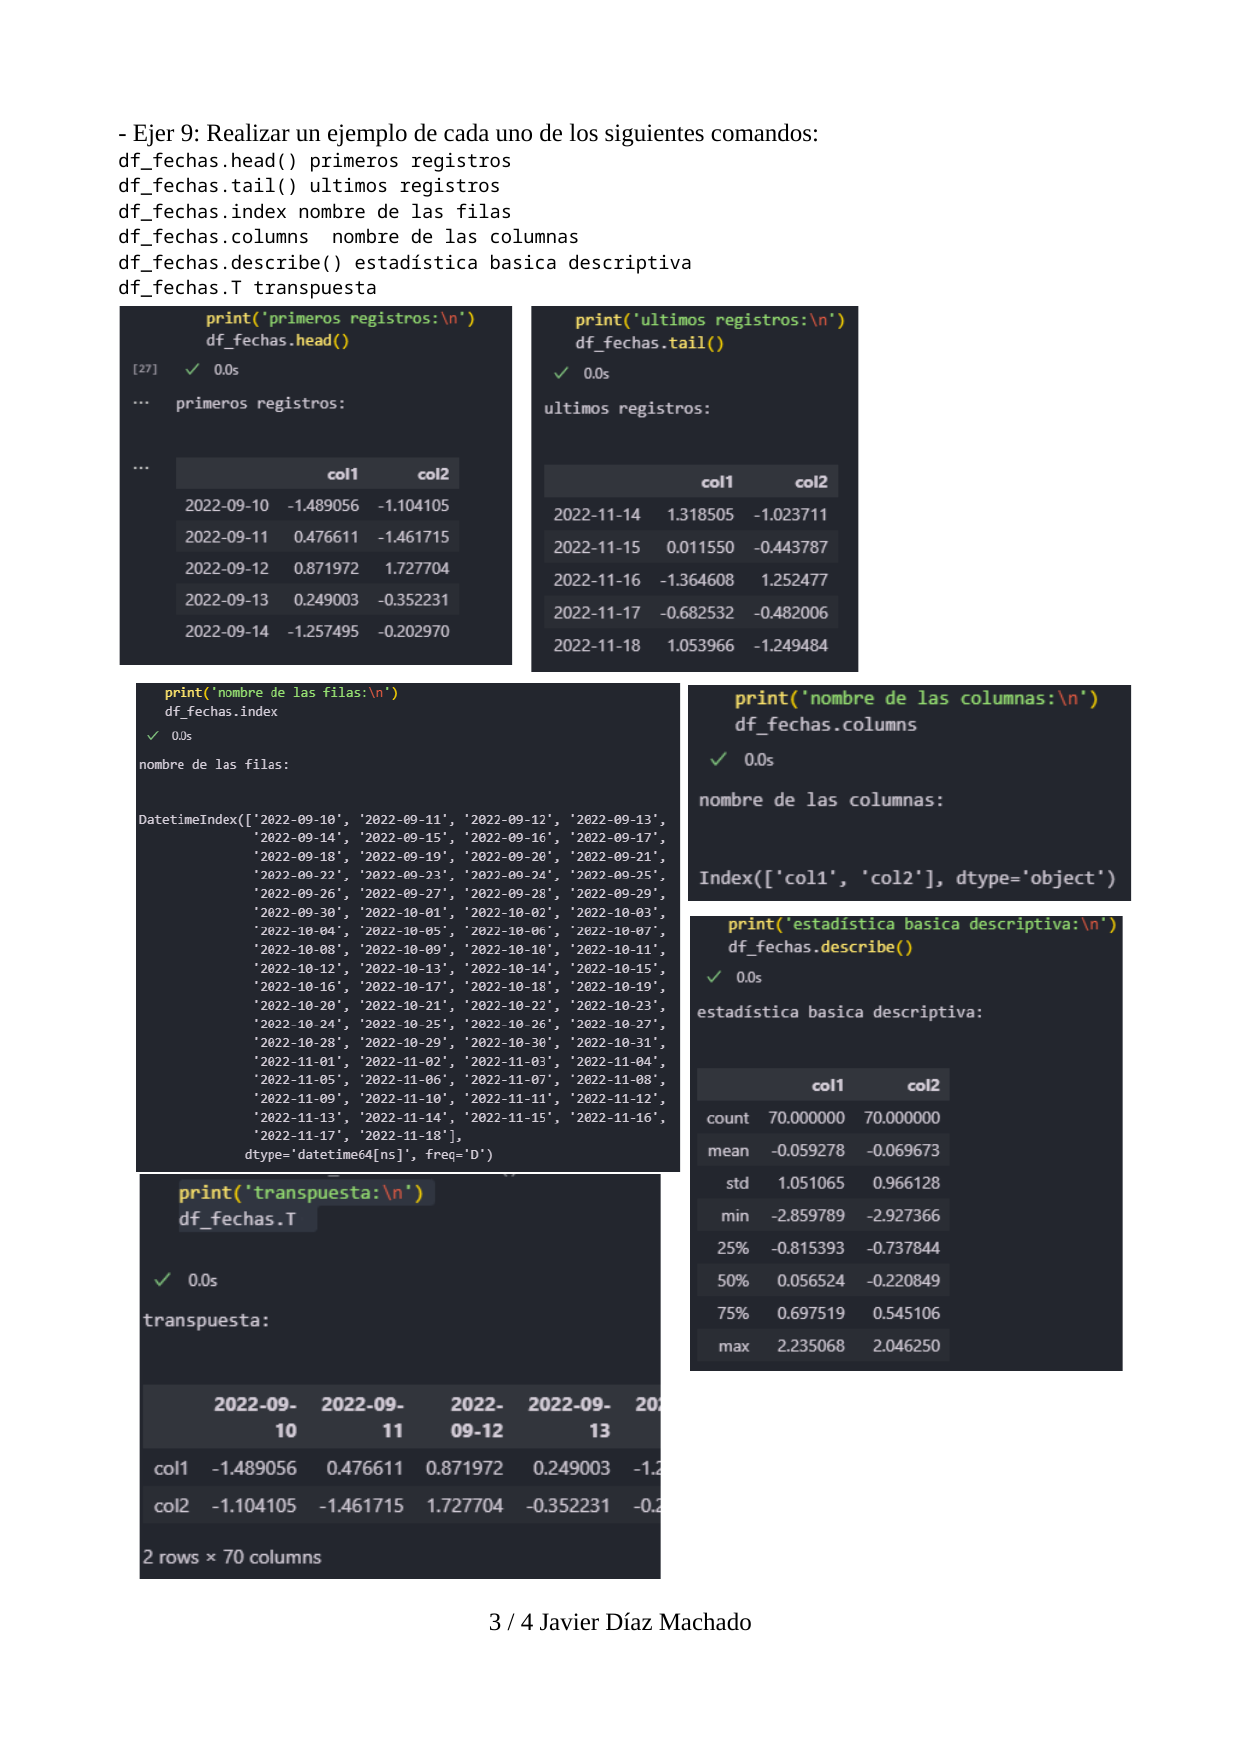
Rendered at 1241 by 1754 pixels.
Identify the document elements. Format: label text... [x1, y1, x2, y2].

text df_fechas.columns nombre de las columnas [118, 223, 1122, 249]
text df_fechas.T transpuesta [118, 274, 1122, 300]
text df_fechas.tail() ultimos registros [118, 172, 1122, 198]
text df_fechas.describe() estadística basica descriptiva [118, 249, 1122, 274]
picture [690, 916, 1123, 1371]
text - Ejer 9: Realizar un ejemplo de cada uno de los siguientes comandos: [118, 118, 1122, 147]
picture [139, 1174, 661, 1579]
text df_fechas.index nombre de las filas [118, 198, 1122, 223]
picture [136, 683, 681, 1172]
picture [531, 306, 859, 672]
picture [688, 685, 1132, 901]
text df_fechas.head() primeros registros [118, 147, 1122, 172]
picture [119, 306, 513, 665]
